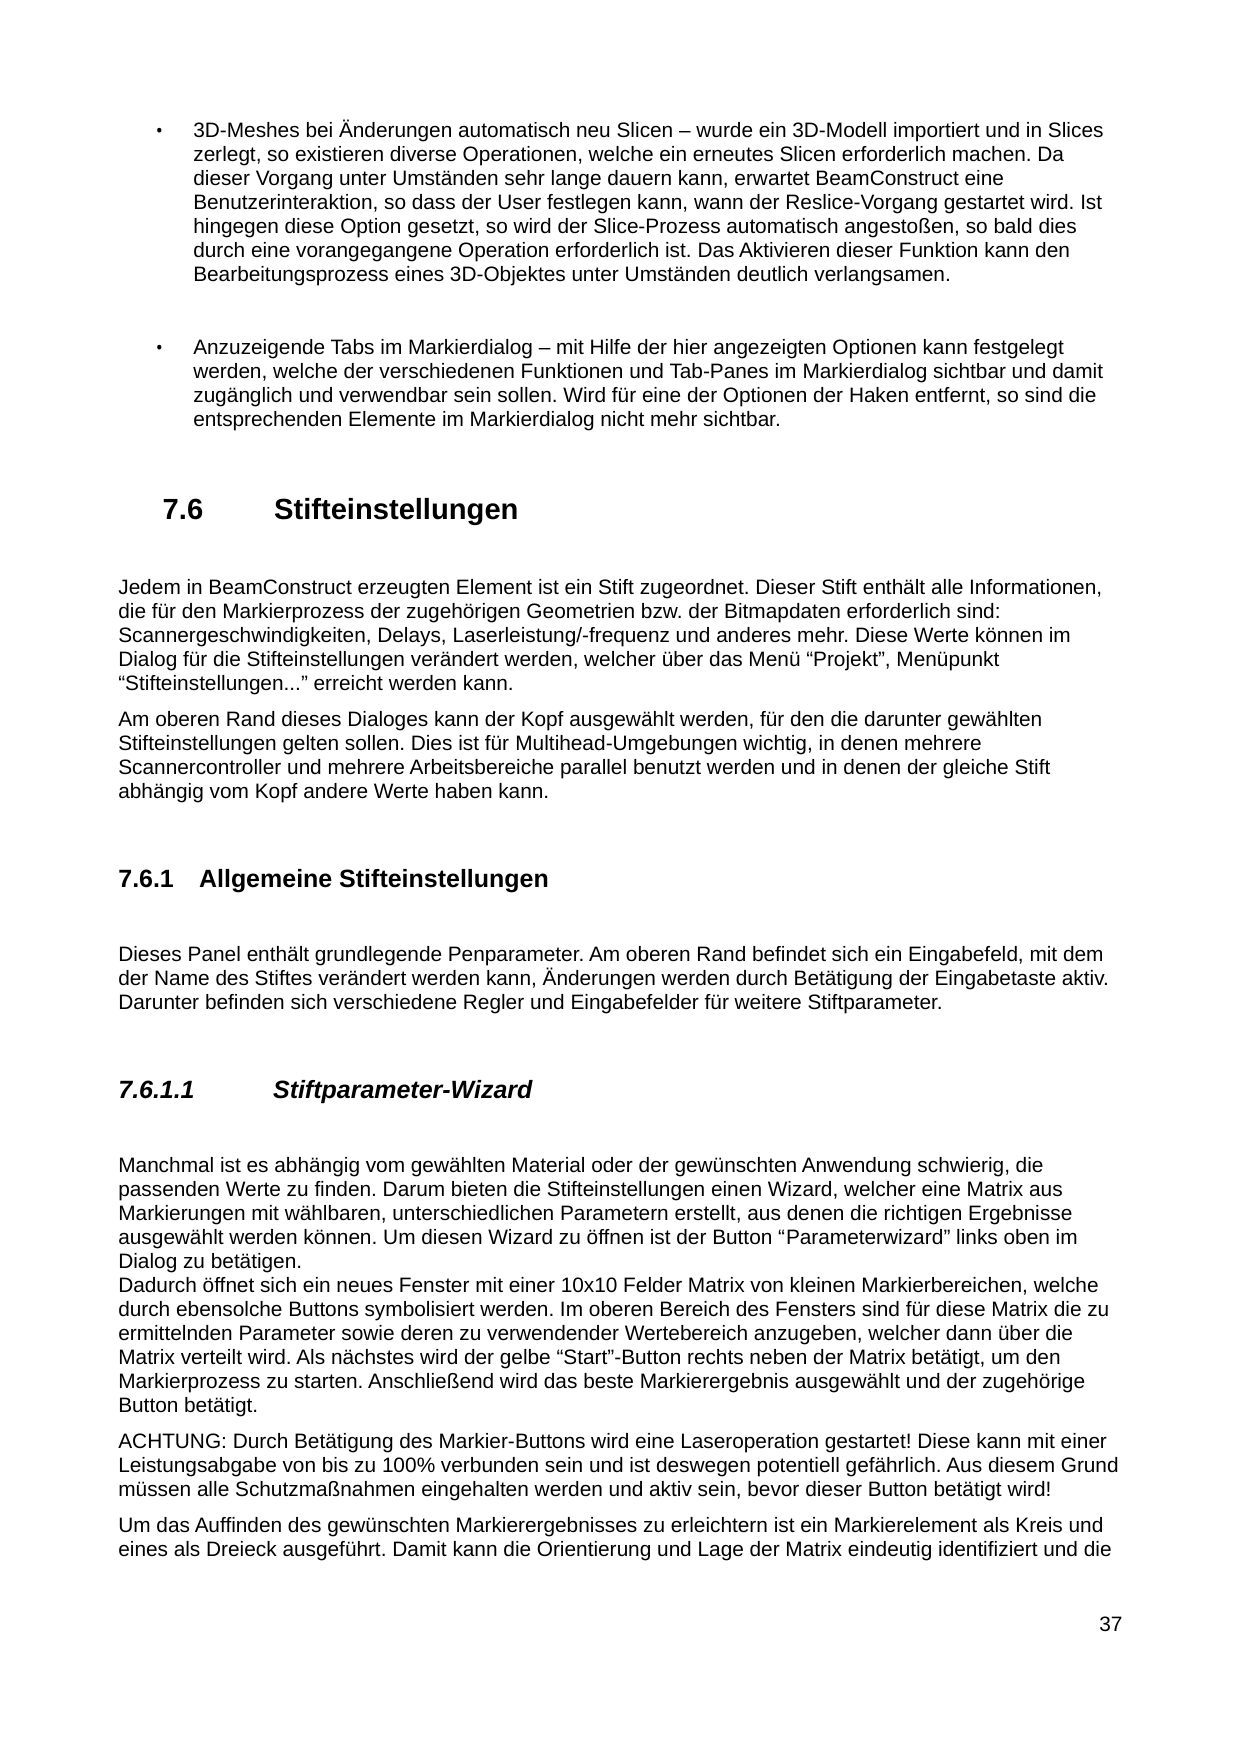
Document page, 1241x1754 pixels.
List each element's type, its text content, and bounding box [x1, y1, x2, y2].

list 3D-Meshes bei Änderungen automatisch neu Slicen – wurde ein 3D-Modell importiert und in Slices zerlegt, so existieren diverse Operationen, welche ein erneutes Slicen erforderlich machen. Da dieser Vorgang unter Umständen sehr lange dauern kann, erwartet BeamConstruct eine Benutzerinteraktion, so dass der User festlegen kann, wann der Reslice-Vorgang gestartet wird. Ist hingegen diese Option gesetzt, so wird der Slice-Prozess automatisch angestoßen, so bald dies durch eine vorangegangene Operation erforderlich ist. Das Aktivieren dieser Funktion kann den Bearbeitungsprozess eines 3D-Objektes unter Umständen deutlich verlangsamen. [156, 118, 1122, 286]
text Jedem in BeamConstruct erzeugten Element ist ein Stift zugeordnet. Dieser Stift enthält alle Informationen, die für den Markierprozess der zugehörigen Geometrien bzw. der Bitmapdaten erforderlich sind: Scannergeschwindigkeiten, Delays, Laserleistung/-frequenz und anderes mehr. Diese Werte können im Dialog für die Stifteinstellungen verändert werden, welcher über das Menü “Projekt”, Menüpunkt “Stifteinstellungen...” erreicht werden kann. [118, 574, 1122, 694]
list Anzuzeigende Tabs im Markierdialog – mit Hilfe der hier angezeigten Optionen kann festgelegt werden, welche der verschiedenen Funktionen und Tab-Panes im Markierdialog sichtbar und damit zugänglich und verwendbar sein sollen. Wird für eine der Optionen der Haken entfernt, so sind die entsprechenden Elemente im Markierdialog nicht mehr sichtbar. [156, 335, 1122, 431]
subtitle Stiftparameter-Wizard [118, 1075, 1122, 1104]
text Am oberen Rand dieses Dialoges kann der Kopf ausgewählt werden, für den die darunter gewählten Stifteinstellungen gelten sollen. Dies ist für Multihead-Umgebungen wichtig, in denen mehrere Scannercontroller und mehrere Arbeitsbereiche parallel benutzt werden und in denen der gleiche Stift abhängig vom Kopf andere Werte haben kann. [118, 707, 1122, 803]
text Manchmal ist es abhängig vom gewählten Material oder der gewünschten Anwendung schwierig, die passenden Werte zu finden. Darum bieten die Stifteinstellungen einen Wizard, welcher eine Matrix aus Markierungen mit wählbaren, unterschiedlichen Parametern erstellt, aus denen die richtigen Ergebnisse ausgewählt werden können. Um diesen Wizard zu öffnen ist der Button “Parameterwizard” links oben im Dialog zu betätigen. Dadurch öffnet sich ein neues Fenster mit einer 10x10 Felder Matrix von kleinen Markierbereichen, welche durch ebensolche Buttons symbolisiert werden. Im oberen Bereich des Fensters sind für diese Matrix die zu ermittelnden Parameter sowie deren zu verwendender Wertebereich anzugeben, welcher dann über die Matrix verteilt wird. Als nächstes wird der gelbe “Start”-Button rechts neben der Matrix betätigt, um den Markierprozess zu starten. Anschließend wird das beste Markierergebnis ausgewählt und der zugehörige Button betätigt. [118, 1153, 1122, 1416]
subtitle Allgemeine Stifteinstellungen [118, 864, 1122, 893]
text ACHTUNG: Durch Betätigung des Markier-Buttons wird eine Laseroperation gestartet! Diese kann mit einer Leistungsabgabe von bis zu 100% verbunden sein und ist deswegen potentiell gefährlich. Aus diesem Grund müssen alle Schutzmaßnahmen eingehalten werden und aktiv sein, bevor dieser Button betätigt wird! [118, 1429, 1122, 1501]
subtitle Stifteinstellungen [162, 492, 1122, 526]
text Dieses Panel enthält grundlegende Penparameter. Am oberen Rand befindet sich ein Eingabefeld, mit dem der Name des Stiftes verändert werden kann, Änderungen werden durch Betätigung der Eingabetaste aktiv. Darunter befinden sich verschiedene Regler und Eingabefelder für weitere Stiftparameter. [118, 942, 1122, 1014]
text Um das Auffinden des gewünschten Markierergebnisses zu erleichtern ist ein Markierelement als Kreis und eines als Dreieck ausgeführt. Damit kann die Orientierung und Lage der Matrix eindeutig identifiziert und die [118, 1513, 1122, 1561]
